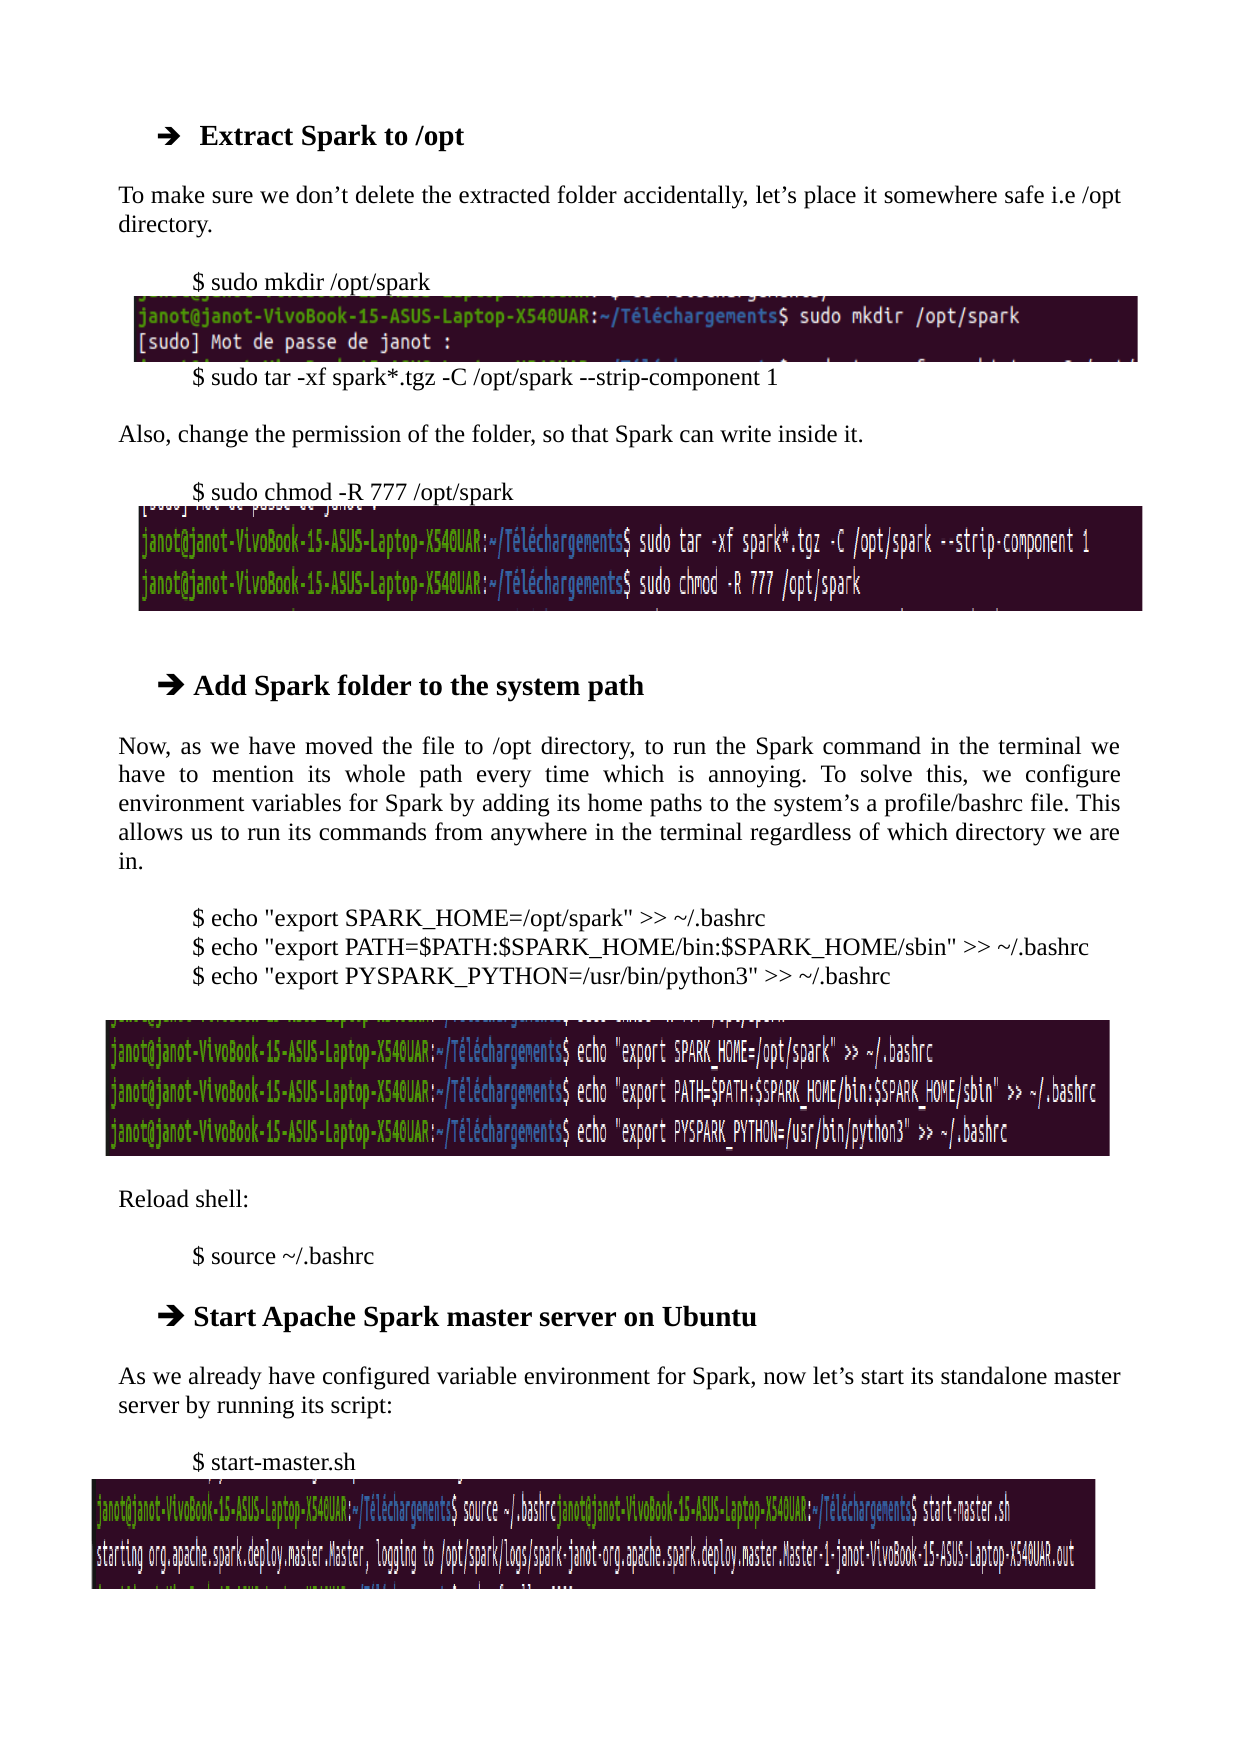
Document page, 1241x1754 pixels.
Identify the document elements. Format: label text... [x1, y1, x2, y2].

list Extract Spark to /opt [156, 118, 1122, 152]
text As we already have configured variable environment for Spark, now let’s start its standalone master server by running its script: [118, 1361, 1122, 1419]
picture [105, 1020, 1110, 1156]
list Add Spark folder to the system path [156, 668, 1122, 702]
text $ start-master.sh [118, 1447, 1122, 1476]
text To make sure we don’t delete the extracted folder accidentally, let’s place it somewhere safe i.e /opt directory. [118, 180, 1122, 238]
text $ sudo mkdir /opt/spark [118, 267, 1122, 295]
text $ echo "export SPARK_HOME=/opt/spark" >> ~/.bashrc [118, 903, 1122, 932]
text Now, as we have moved the file to /opt directory, to run the Spark command in the terminal we have to mention its whole path every time which is annoying. To solve this, we configure environment variables for Spark by adding its home paths to the system’s a profile/bashrc file. This allows us to run its commands from anywhere in the terminal regardless of which directory we are in. [118, 731, 1122, 874]
text $ echo "export PATH=$PATH:$SPARK_HOME/bin:$SPARK_HOME/sbin" >> ~/.bashrc [118, 932, 1122, 961]
text $ sudo tar -xf spark*.tgz -C /opt/spark --strip-component 1 [118, 295, 1122, 391]
text $ echo "export PYSPARK_PYTHON=/usr/bin/python3" >> ~/.bashrc [118, 961, 1122, 989]
text $ sudo chmod -R 777 /opt/spark [118, 477, 1122, 506]
list Start Apache Spark master server on Ubuntu [156, 1299, 1122, 1332]
text Also, change the permission of the folder, so that Spark can write inside it. [118, 419, 1122, 448]
picture [138, 506, 1143, 611]
text $ source ~/.bashrc [118, 1241, 1122, 1270]
picture [133, 296, 1138, 362]
picture [91, 1479, 1096, 1589]
text Reload shell: [118, 1184, 1122, 1213]
